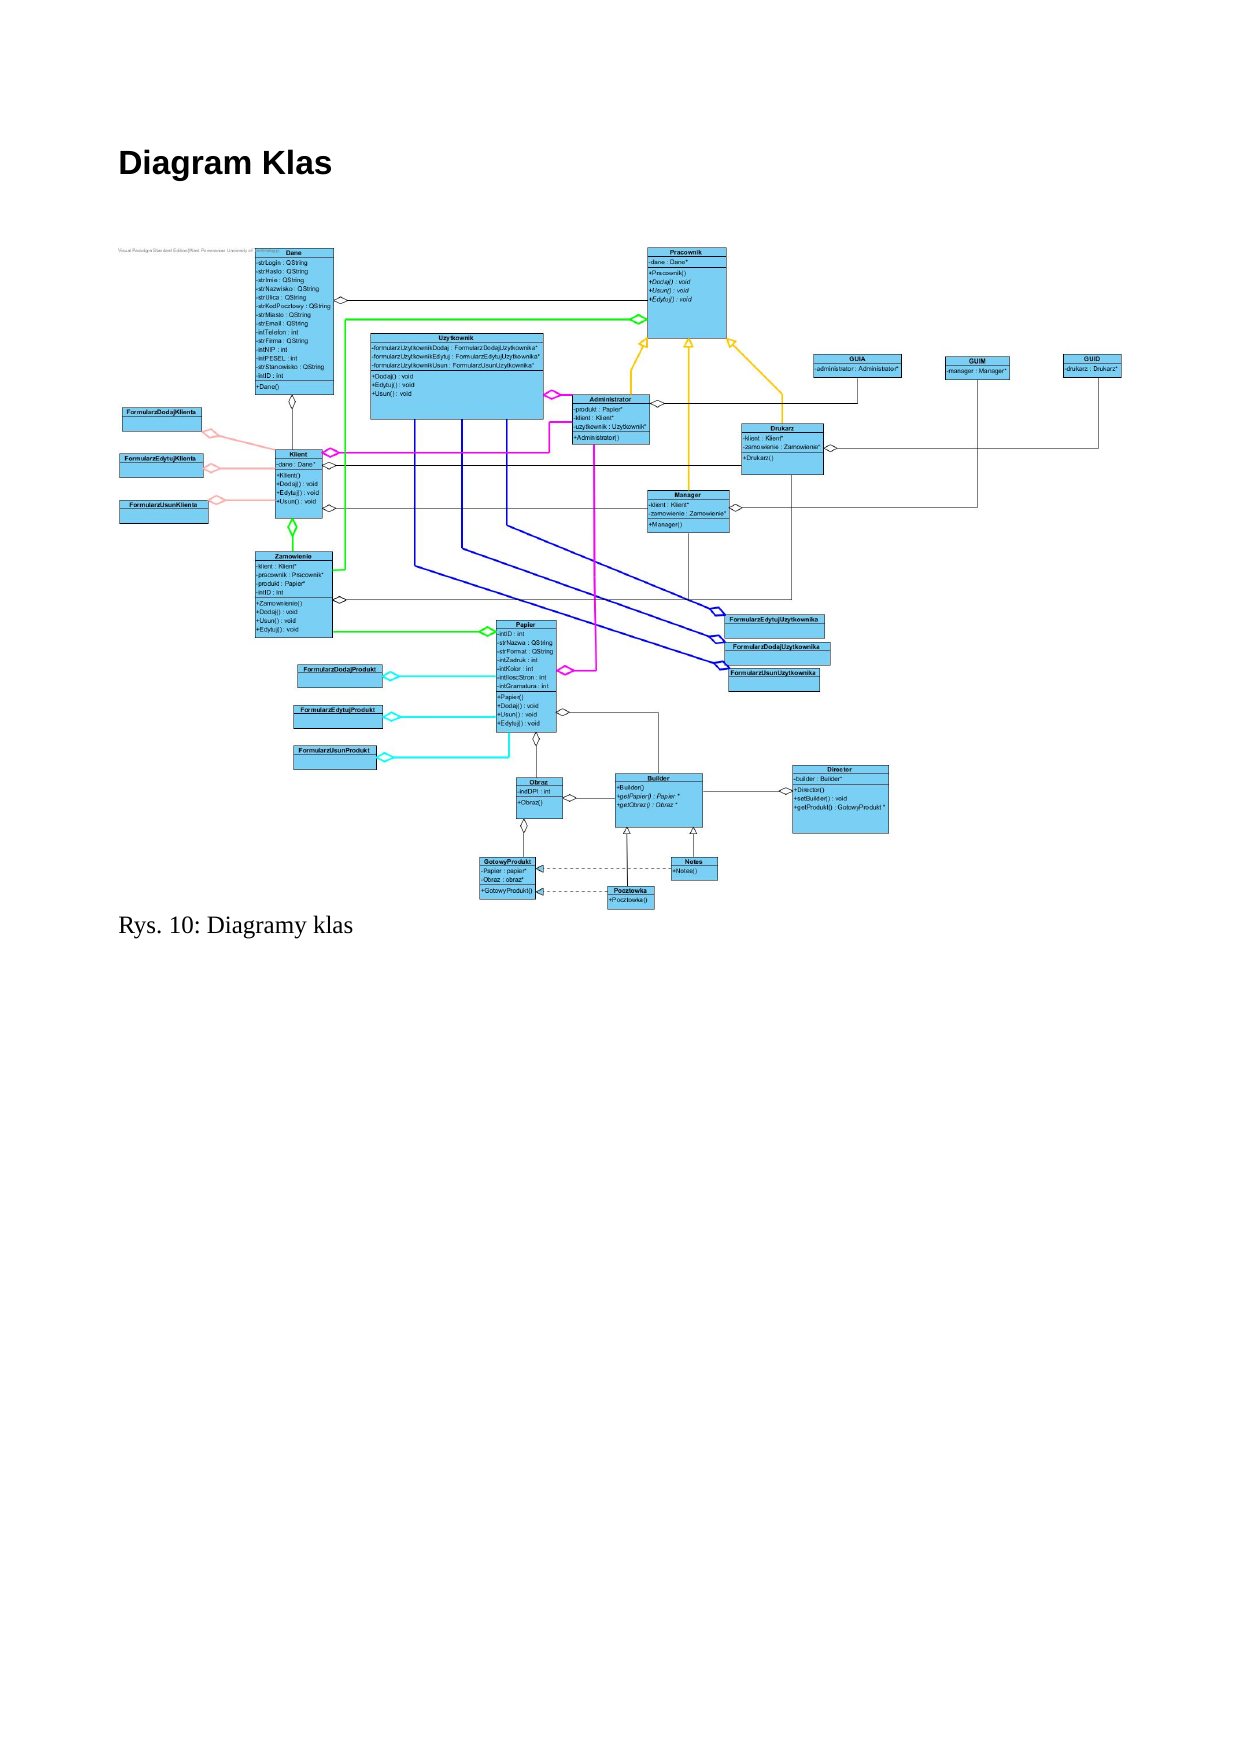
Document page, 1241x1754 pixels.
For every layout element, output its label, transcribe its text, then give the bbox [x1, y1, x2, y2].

picture [118, 247, 1123, 911]
subtitle Diagram Klas [118, 143, 1122, 182]
text Rys. 10: Diagramy klas [118, 911, 1122, 939]
